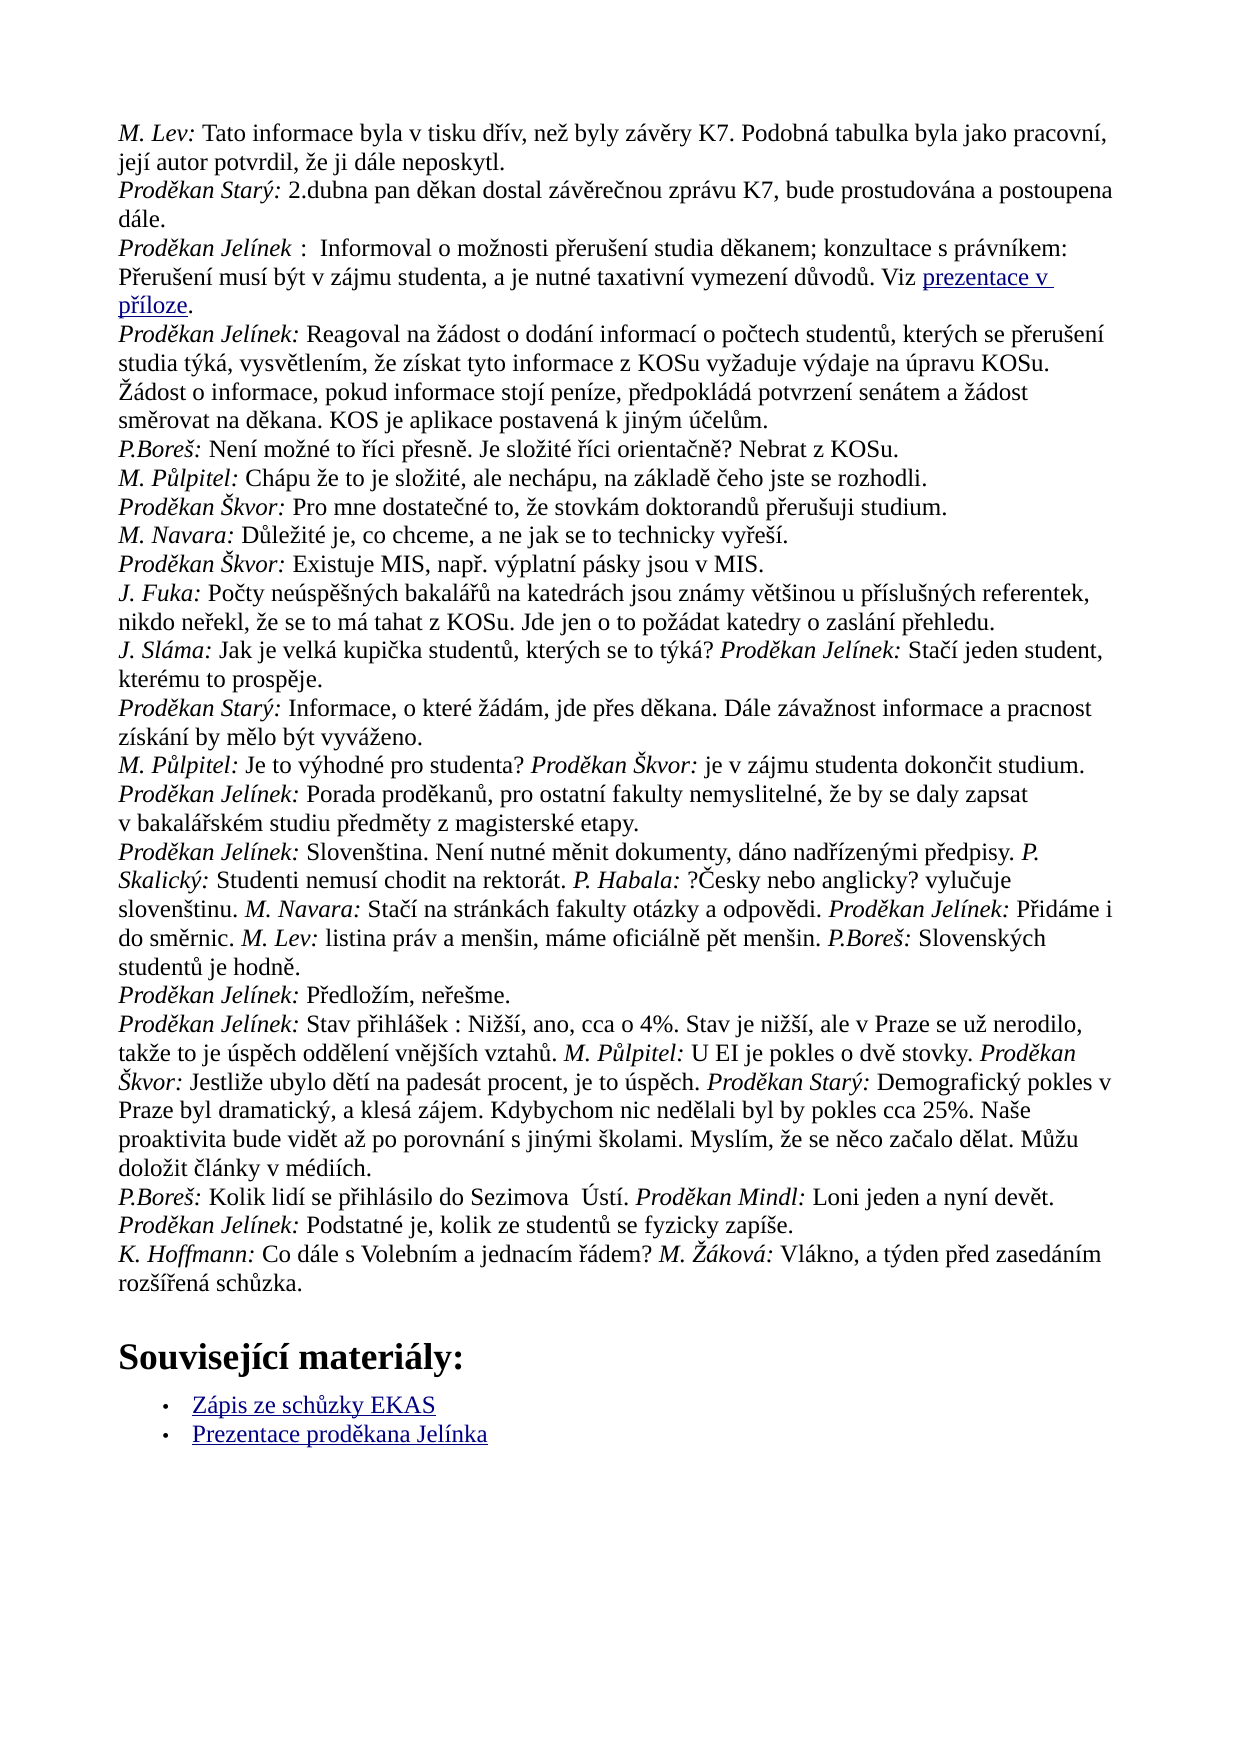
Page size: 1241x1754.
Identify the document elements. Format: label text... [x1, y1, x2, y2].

list Prezentace proděkana Jelínka [162, 1419, 1122, 1447]
subtitle Související materiály: [118, 1334, 1122, 1377]
list Zápis ze schůzky EKAS [162, 1390, 1122, 1419]
text M. Lev: Tato informace byla v tisku dřív, než byly závěry K7. Podobná tabulka byla jako pracovní, její autor potvrdil, že ji dále neposkytl. Proděkan Starý: 2.dubna pan děkan dostal závěrečnou zprávu K7, bude prostudována a postoupena dále. Proděkan Jelínek : Informoval o možnosti přerušení studia děkanem; konzultace s právníkem: Přerušení musí být v zájmu studenta, a je nutné taxativní vymezení důvodů. Viz prezentace v příloze. Proděkan Jelínek: Reagoval na žádost o dodání informací o počtech studentů, kterých se přerušení studia týká, vysvětlením, že získat tyto informace z KOSu vyžaduje výdaje na úpravu KOSu. Žádost o informace, pokud informace stojí peníze, předpokládá potvrzení senátem a žádost směrovat na děkana. KOS je aplikace postavená k jiným účelům. P.Boreš: Není možné to říci přesně. Je složité říci orientačně? Nebrat z KOSu. M. Půlpitel: Chápu že to je složité, ale nechápu, na základě čeho jste se rozhodli. Proděkan Škvor: Pro mne dostatečné to, že stovkám doktorandů přerušuji studium. M. Navara: Důležité je, co chceme, a ne jak se to technicky vyřeší. Proděkan Škvor: Existuje MIS, např. výplatní pásky jsou v MIS. J. Fuka: Počty neúspěšných bakalářů na katedrách jsou známy většinou u příslušných referentek, nikdo neřekl, že se to má tahat z KOSu. Jde jen o to požádat katedry o zaslání přehledu. J. Sláma: Jak je velká kupička studentů, kterých se to týká? Proděkan Jelínek: Stačí jeden student, kterému to prospěje. Proděkan Starý: Informace, o které žádám, jde přes děkana. Dále závažnost informace a pracnost získání by mělo být vyváženo. M. Půlpitel: Je to výhodné pro studenta? Proděkan Škvor: je v zájmu studenta dokončit studium. Proděkan Jelínek: Porada proděkanů, pro ostatní fakulty nemyslitelné, že by se daly zapsat v bakalářském studiu předměty z magisterské etapy. Proděkan Jelínek: Slovenština. Není nutné měnit dokumenty, dáno nadřízenými předpisy. P. Skalický: Studenti nemusí chodit na rektorát. P. Habala: ?Česky nebo anglicky? vylučuje slovenštinu. M. Navara: Stačí na stránkách fakulty otázky a odpovědi. Proděkan Jelínek: Přidáme i do směrnic. M. Lev: listina práv a menšin, máme oficiálně pět menšin. P.Boreš: Slovenských studentů je hodně. Proděkan Jelínek: Předložím, neřešme. Proděkan Jelínek: Stav přihlášek : Nižší, ano, cca o 4%. Stav je nižší, ale v Praze se už nerodilo, takže to je úspěch oddělení vnějších vztahů. M. Půlpitel: U EI je pokles o dvě stovky. Proděkan Škvor: Jestliže ubylo dětí na padesát procent, je to úspěch. Proděkan Starý: Demografický pokles v Praze byl dramatický, a klesá zájem. Kdybychom nic nedělali byl by pokles cca 25%. Naše proaktivita bude vidět až po porovnání s jinými školami. Myslím, že se něco začalo dělat. Můžu doložit články v médiích. P.Boreš: Kolik lidí se přihlásilo do Sezimova Ústí. Proděkan Mindl: Loni jeden a nyní devět. Proděkan Jelínek: Podstatné je, kolik ze studentů se fyzicky zapíše. K. Hoffmann: Co dále s Volebním a jednacím řádem? M. Žáková: Vlákno, a týden před zasedáním rozšířená schůzka. [118, 118, 1122, 1297]
